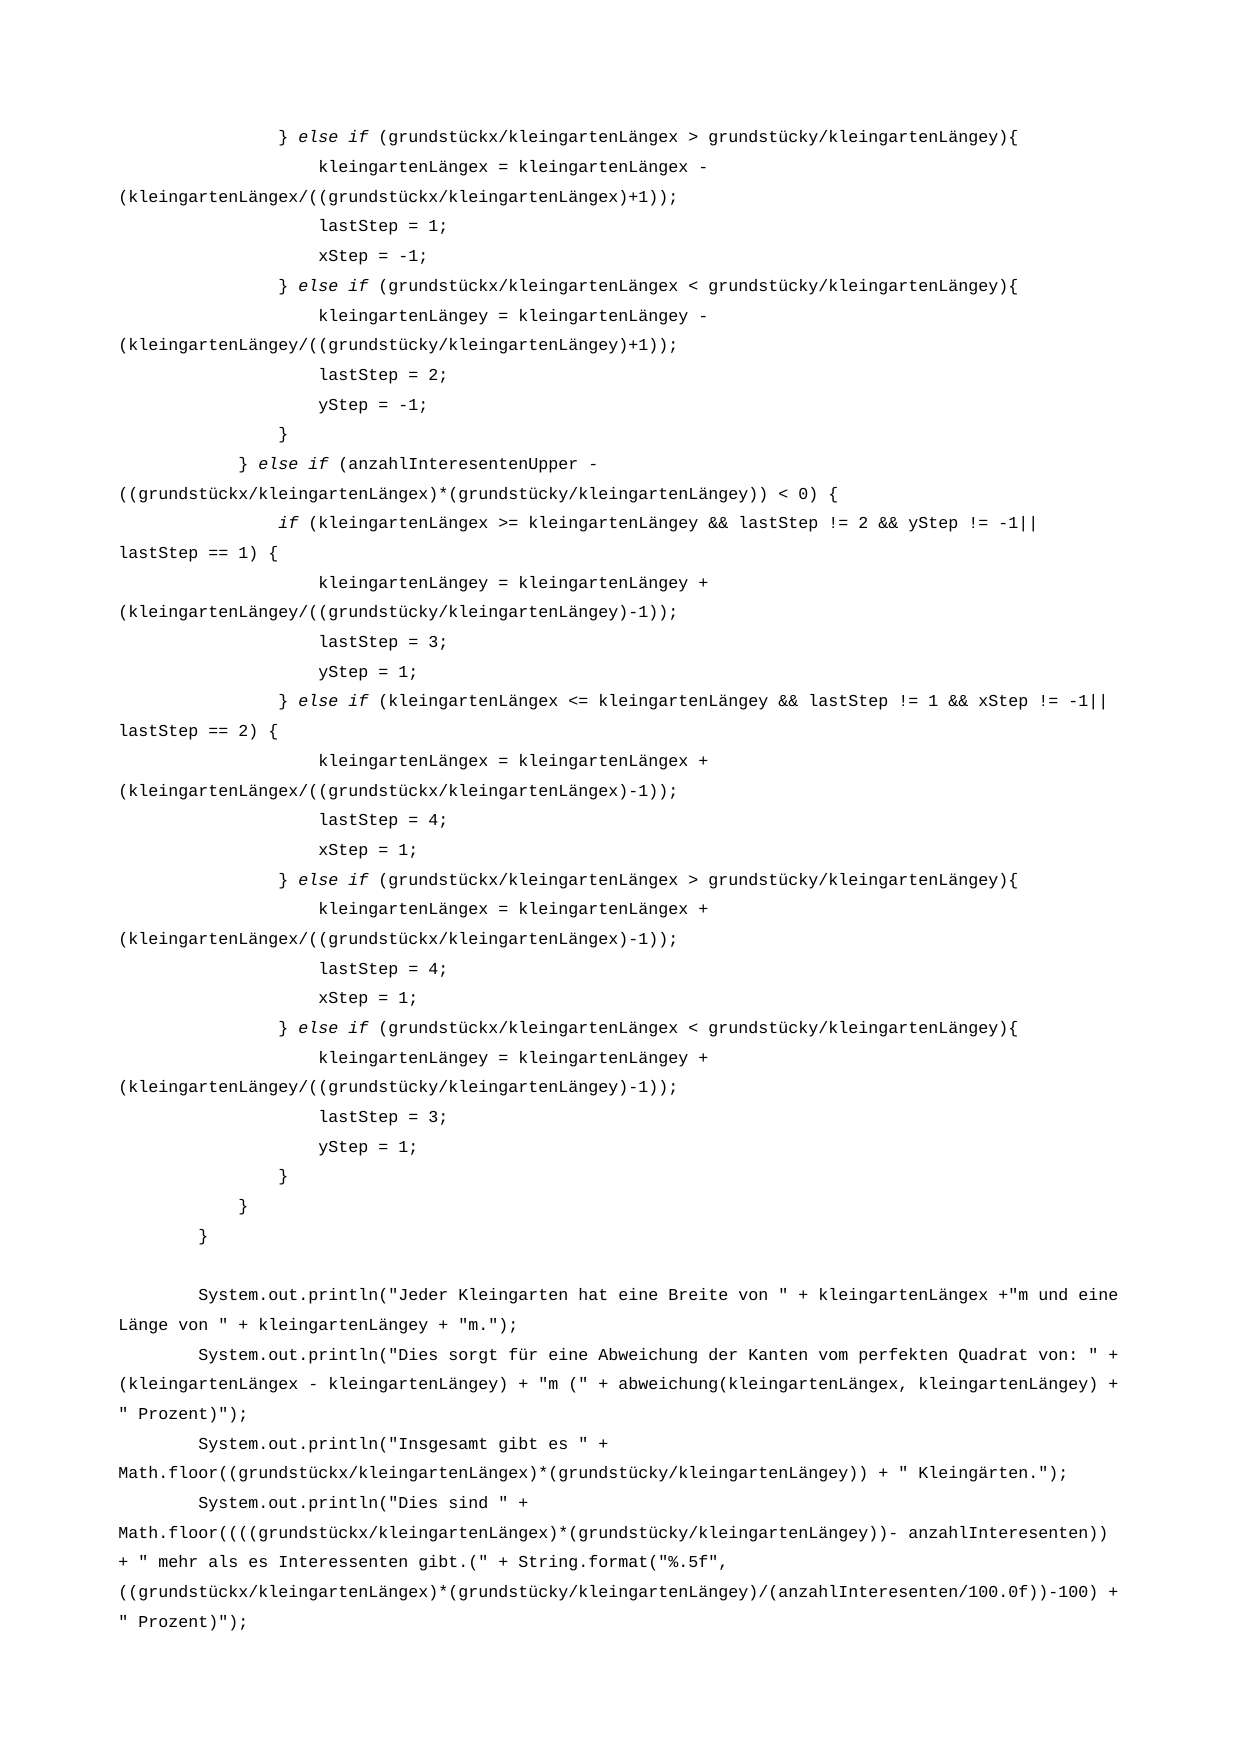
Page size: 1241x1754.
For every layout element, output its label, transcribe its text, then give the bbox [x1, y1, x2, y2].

text kleingartenLängey = kleingartenLängey + (kleingartenLängey/((grundstücky/kleingartenLängey)-1)); [118, 1038, 1122, 1098]
text lastStep = 1; [118, 207, 1122, 237]
text lastStep = 4; [118, 949, 1122, 979]
text } [118, 1187, 1122, 1217]
text xStep = 1; [118, 831, 1122, 860]
text } [118, 1157, 1122, 1187]
text lastStep = 3; [118, 1098, 1122, 1127]
text yStep = 1; [118, 652, 1122, 682]
text yStep = 1; [118, 1127, 1122, 1157]
text System.out.println("Insgesamt gibt es " + Math.floor((grundstückx/kleingartenLängex)*(grundstücky/kleingartenLängey)) + " Kleingärten."); [118, 1424, 1122, 1484]
text kleingartenLängex = kleingartenLängex + (kleingartenLängex/((grundstückx/kleingartenLängex)-1)); [118, 890, 1122, 949]
text System.out.println("Jeder Kleingarten hat eine Breite von " + kleingartenLängex +"m und eine Länge von " + kleingartenLängey + "m."); [118, 1276, 1122, 1335]
text } else if (grundstückx/kleingartenLängex > grundstücky/kleingartenLängey){ [118, 860, 1122, 890]
text xStep = 1; [118, 979, 1122, 1009]
text lastStep = 2; [118, 356, 1122, 385]
text kleingartenLängey = kleingartenLängey - (kleingartenLängey/((grundstücky/kleingartenLängey)+1)); [118, 296, 1122, 356]
text } else if (grundstückx/kleingartenLängex < grundstücky/kleingartenLängey){ [118, 267, 1122, 296]
text } else if (anzahlInteresentenUpper - ((grundstückx/kleingartenLängex)*(grundstücky/kleingartenLängey)) < 0) { [118, 445, 1122, 504]
text yStep = -1; [118, 385, 1122, 415]
text } [118, 1217, 1122, 1246]
text } [118, 415, 1122, 445]
text kleingartenLängex = kleingartenLängex + (kleingartenLängex/((grundstückx/kleingartenLängex)-1)); [118, 742, 1122, 801]
text kleingartenLängey = kleingartenLängey + (kleingartenLängey/((grundstücky/kleingartenLängey)-1)); [118, 563, 1122, 623]
text if (kleingartenLängex >= kleingartenLängey && lastStep != 2 && yStep != -1|| lastStep == 1) { [118, 504, 1122, 563]
text } else if (kleingartenLängex <= kleingartenLängey && lastStep != 1 && xStep != -1|| lastStep == 2) { [118, 682, 1122, 742]
text } else if (grundstückx/kleingartenLängex > grundstücky/kleingartenLängey){ [118, 118, 1122, 148]
text lastStep = 3; [118, 623, 1122, 652]
text lastStep = 4; [118, 801, 1122, 831]
text System.out.println("Dies sorgt für eine Abweichung der Kanten vom perfekten Quadrat von: " + (kleingartenLängex - kleingartenLängey) + "m (" + abweichung(kleingartenLängex, kleingartenLängey) + " Prozent)"); [118, 1335, 1122, 1424]
text xStep = -1; [118, 237, 1122, 267]
text System.out.println("Dies sind " + Math.floor((((grundstückx/kleingartenLängex)*(grundstücky/kleingartenLängey))- anzahlInteresenten)) + " mehr als es Interessenten gibt.(" + String.format("%.5f", ((grundstückx/kleingartenLängex)*(grundstücky/kleingartenLängey)/(anzahlInteresenten/100.0f))-100) + " Prozent)"); [118, 1484, 1122, 1632]
text } else if (grundstückx/kleingartenLängex < grundstücky/kleingartenLängey){ [118, 1009, 1122, 1038]
text kleingartenLängex = kleingartenLängex - (kleingartenLängex/((grundstückx/kleingartenLängex)+1)); [118, 148, 1122, 207]
